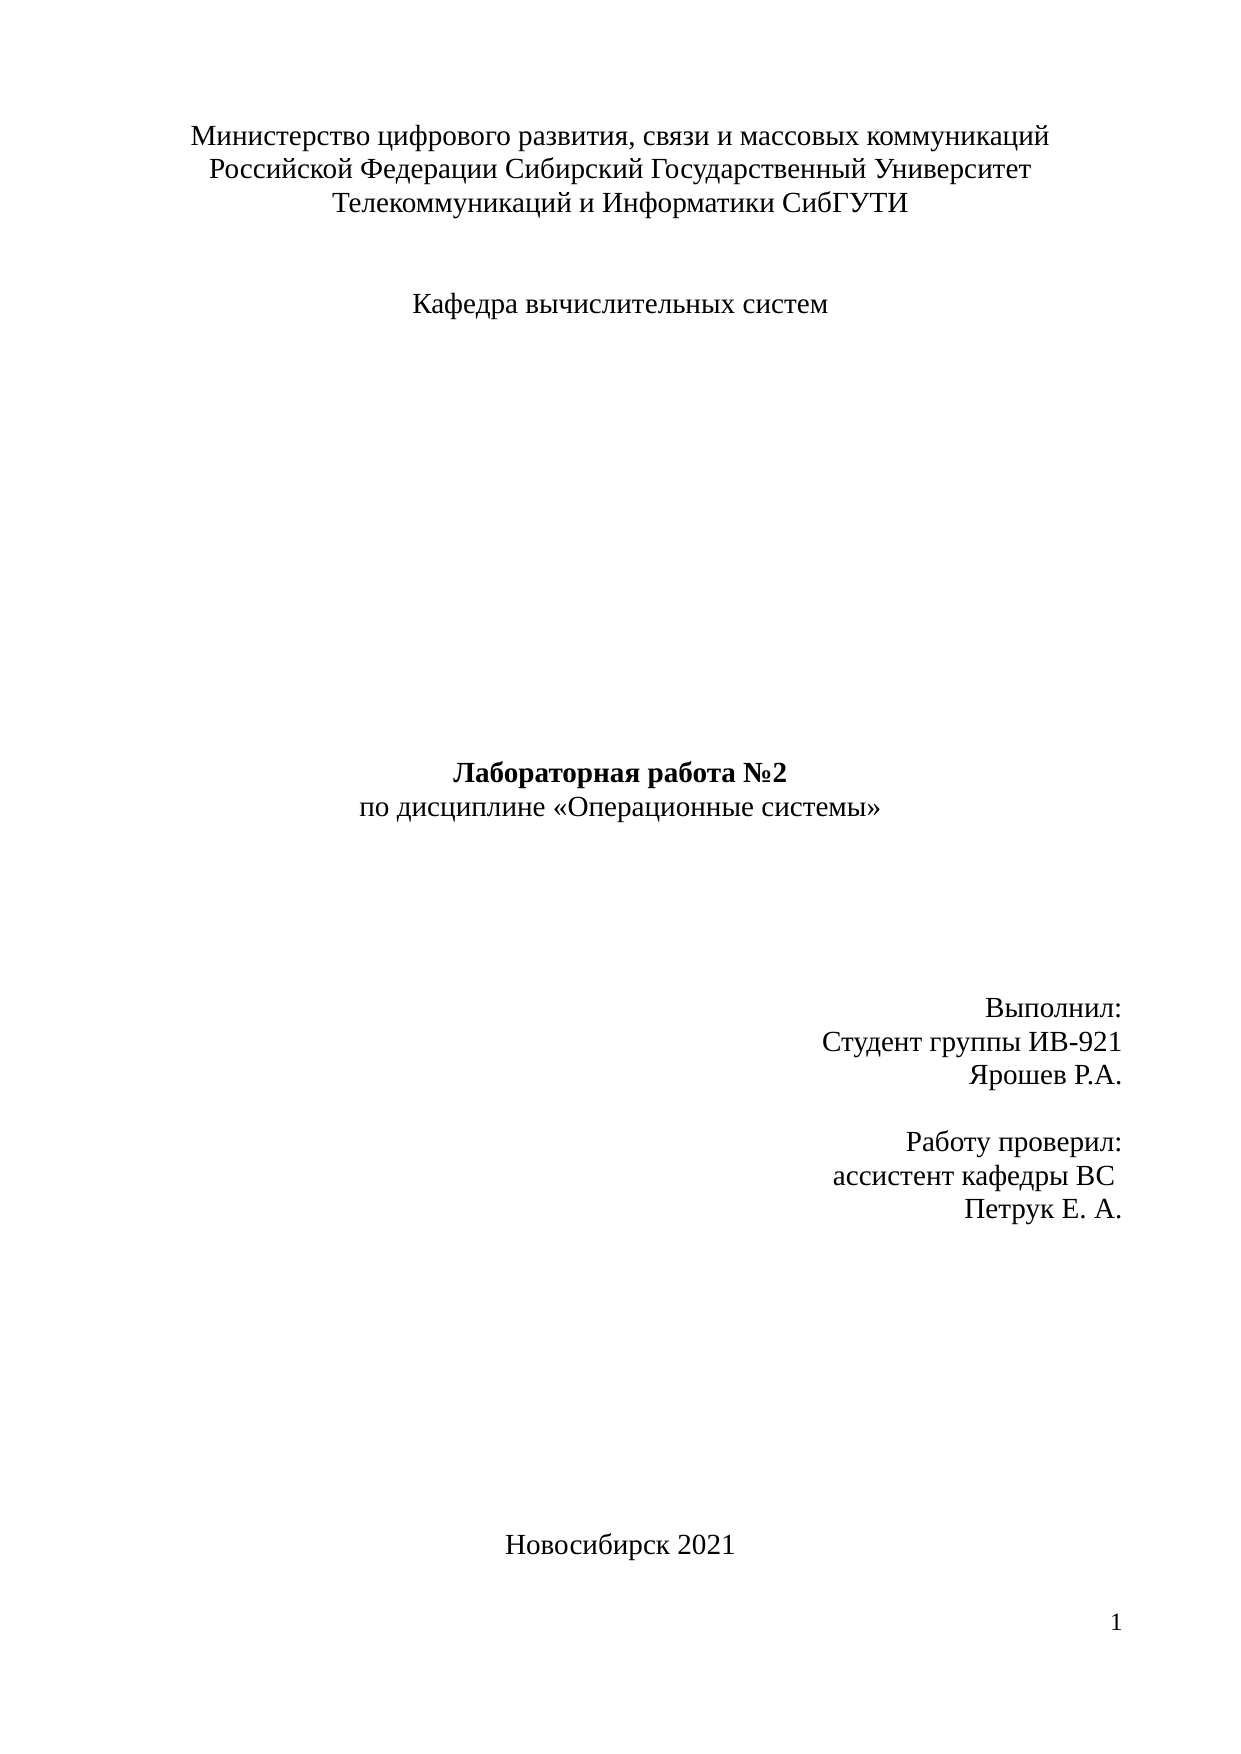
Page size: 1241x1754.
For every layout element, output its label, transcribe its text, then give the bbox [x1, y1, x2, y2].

text Лабораторная работа №2 [118, 755, 1122, 789]
text Работу проверил: [118, 1124, 1122, 1158]
text ассистент кафедры ВС [118, 1158, 1122, 1191]
text Петрук Е. А. [118, 1191, 1122, 1225]
text Студент группы ИВ-921 [118, 1024, 1122, 1057]
text Министерство цифрового развития, связи и массовых коммуникаций Российской Федерации Сибирский Государственный Университет Телекоммуникаций и Информатики СибГУТИ [118, 118, 1122, 219]
text Ярошев Р.А. [118, 1057, 1122, 1091]
text Новосибирск 2021 [118, 1527, 1122, 1560]
text по дисциплине «Операционные системы» [118, 789, 1122, 822]
text Выполнил: [118, 990, 1122, 1024]
text Кафедра вычислительных систем [118, 286, 1122, 319]
